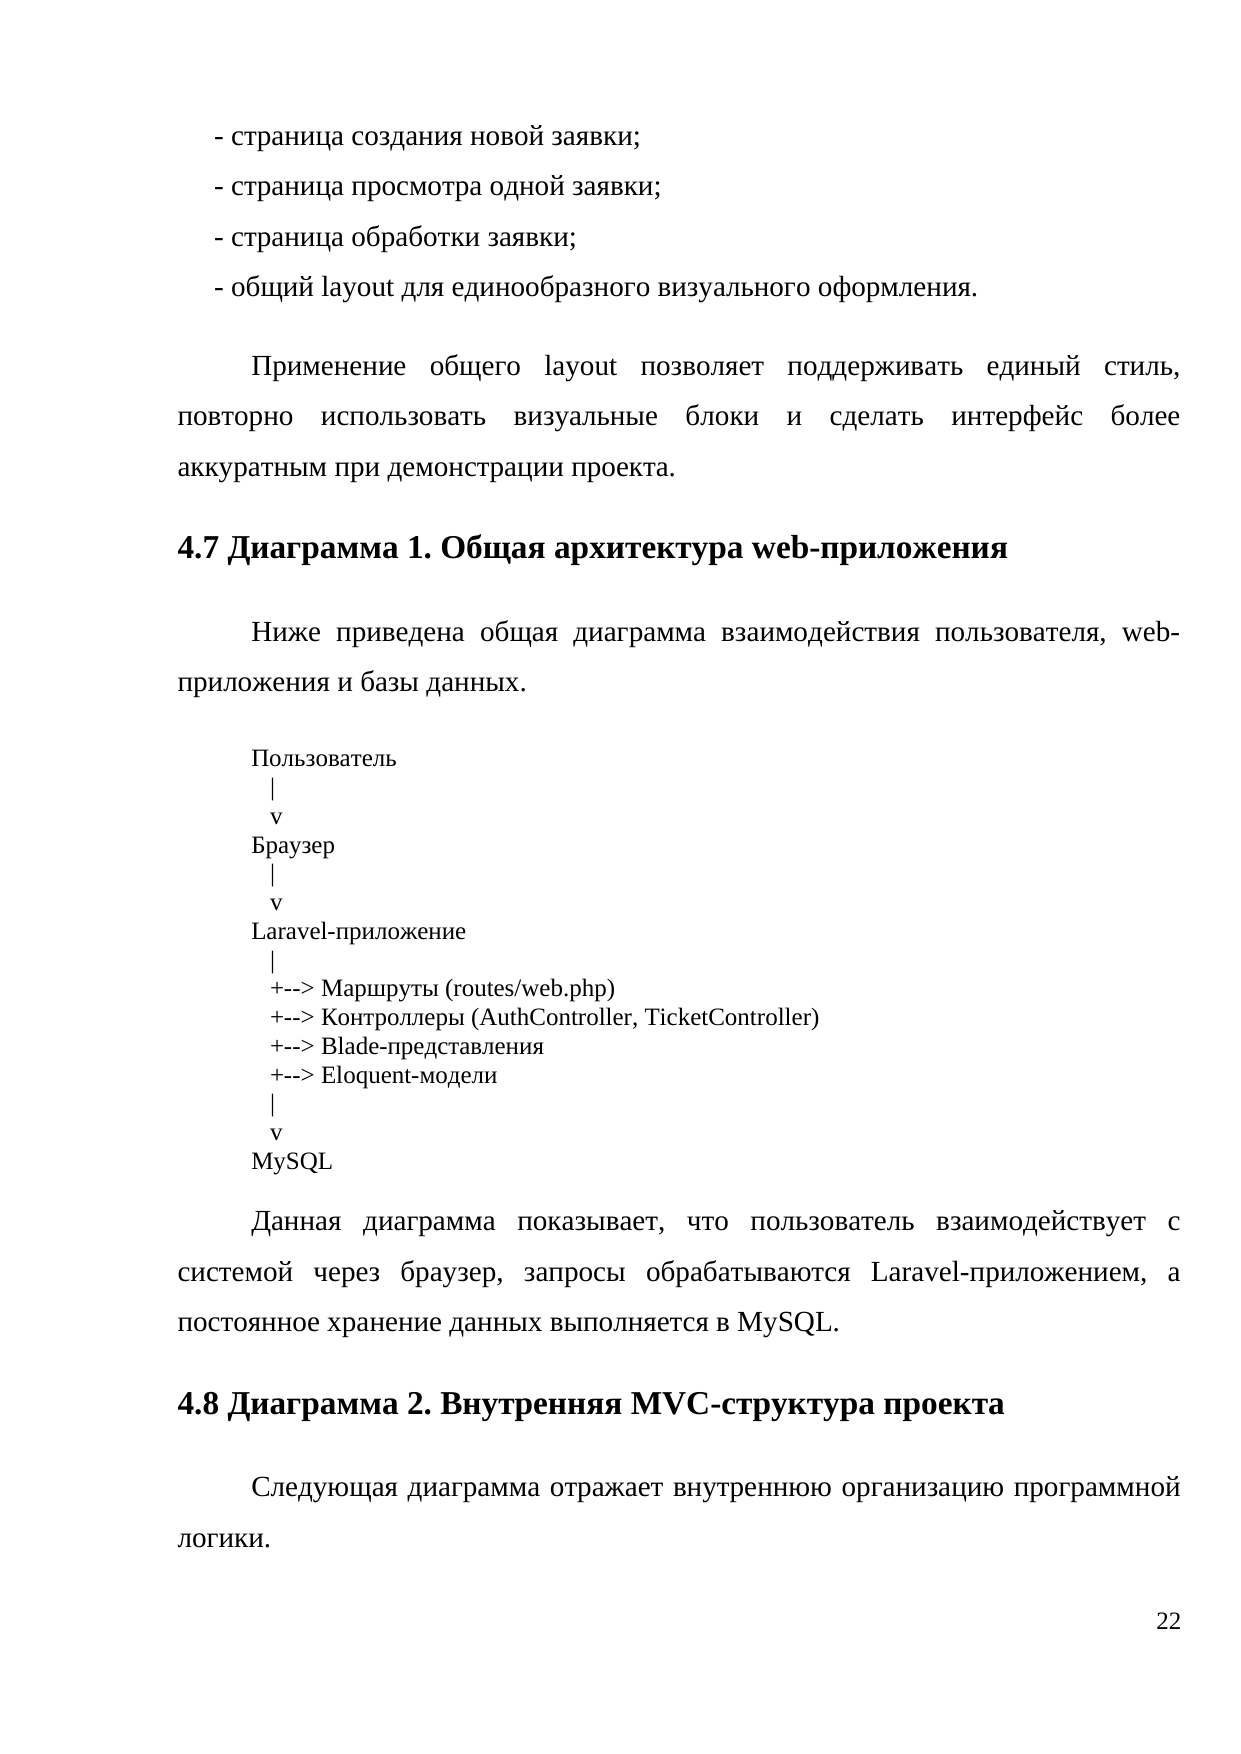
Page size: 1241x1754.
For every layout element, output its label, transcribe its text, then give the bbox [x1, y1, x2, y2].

text | [251, 1088, 1181, 1117]
text | [251, 945, 1181, 973]
text | [251, 858, 1181, 887]
text MySQL [251, 1146, 1181, 1175]
subtitle 4.8 Диаграмма 2. Внутренняя MVC-структура проекта [177, 1383, 1181, 1421]
text v [251, 1117, 1181, 1146]
subtitle 4.7 Диаграмма 1. Общая архитектура web-приложения [177, 528, 1181, 566]
text Следующая диаграмма отражает внутреннюю организацию программной логики. [177, 1469, 1181, 1553]
text +--> Контроллеры (AuthController, TicketController) [251, 1002, 1181, 1031]
text +--> Eloquent-модели [251, 1060, 1181, 1088]
text Применение общего layout позволяет поддерживать единый стиль, повторно использовать визуальные блоки и сделать интерфейс более аккуратным при демонстрации проекта. [177, 348, 1181, 482]
text | [251, 772, 1181, 801]
text Данная диаграмма показывает, что пользователь взаимодействует с системой через браузер, запросы обрабатываются Laravel-приложением, а постоянное хранение данных выполняется в MySQL. [177, 1203, 1181, 1338]
text - страница обработки заявки; [214, 219, 1181, 252]
text v [251, 887, 1181, 916]
text +--> Blade-представления [251, 1031, 1181, 1060]
text - общий layout для единообразного визуального оформления. [214, 269, 1181, 303]
text - страница создания новой заявки; [214, 118, 1181, 152]
text v [251, 801, 1181, 830]
text - страница просмотра одной заявки; [214, 168, 1181, 202]
text Ниже приведена общая диаграмма взаимодействия пользователя, web-приложения и базы данных. [177, 614, 1181, 698]
text Laravel-приложение [251, 916, 1181, 945]
text +--> Маршруты (routes/web.php) [251, 973, 1181, 1002]
text Пользователь [251, 743, 1181, 772]
text Браузер [251, 830, 1181, 858]
